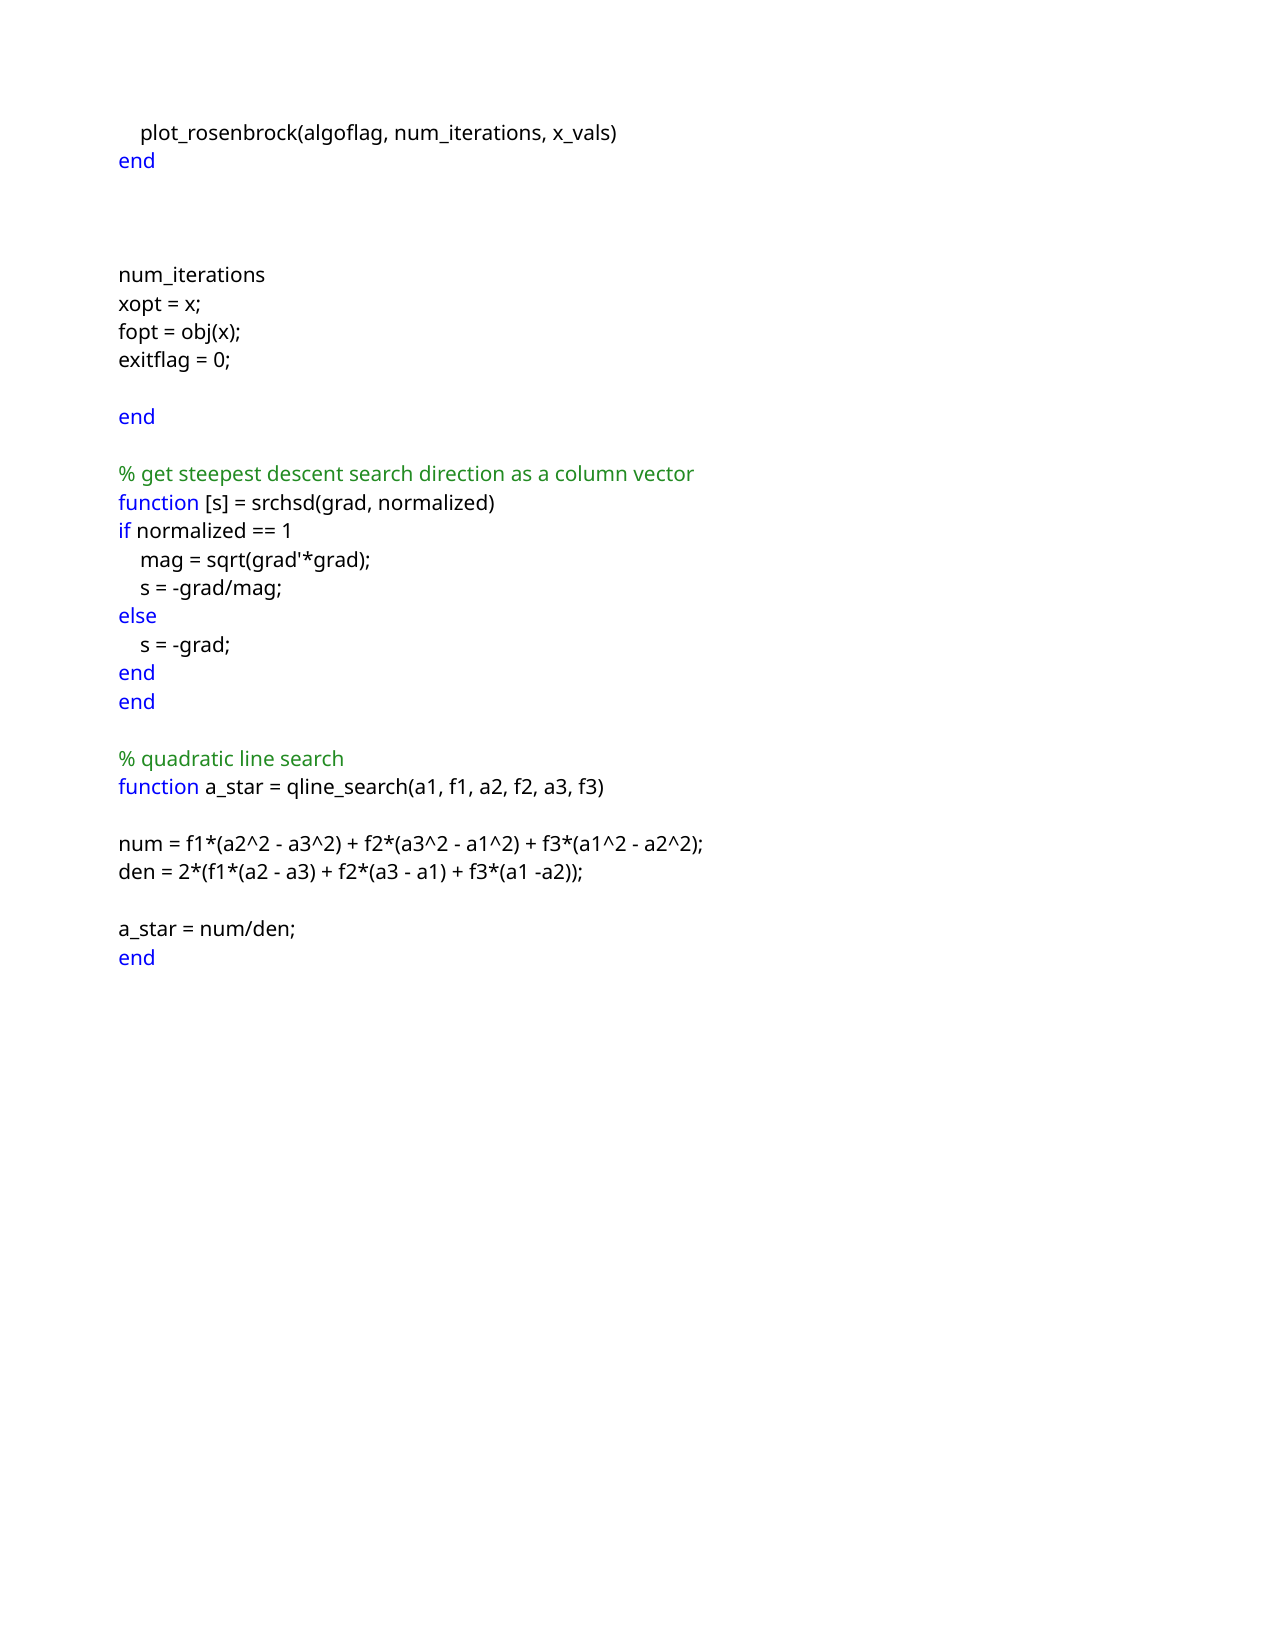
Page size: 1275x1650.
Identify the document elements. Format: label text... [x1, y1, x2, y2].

text end [118, 943, 1157, 971]
text end [118, 687, 1157, 715]
text fopt = obj(x); [118, 317, 1157, 346]
text s = -grad; [118, 630, 1157, 658]
text a_star = num/den; [118, 914, 1157, 943]
text end [118, 658, 1157, 687]
text num = f1*(a2^2 - a3^2) + f2*(a3^2 - a1^2) + f3*(a1^2 - a2^2); [118, 829, 1157, 857]
text mag = sqrt(grad'*grad); [118, 545, 1157, 573]
text s = -grad/mag; [118, 573, 1157, 602]
text end [118, 402, 1157, 431]
text function a_star = qline_search(a1, f1, a2, f2, a3, f3) [118, 772, 1157, 801]
text % quadratic line search [118, 744, 1157, 772]
text else [118, 602, 1157, 630]
text xopt = x; [118, 289, 1157, 317]
text num_iterations [118, 260, 1157, 289]
text den = 2*(f1*(a2 - a3) + f2*(a3 - a1) + f3*(a1 -a2)); [118, 857, 1157, 886]
text if normalized == 1 [118, 516, 1157, 545]
text % get steepest descent search direction as a column vector [118, 459, 1157, 488]
text end [118, 147, 1157, 175]
text function [s] = srchsd(grad, normalized) [118, 488, 1157, 516]
text exitflag = 0; [118, 346, 1157, 374]
text plot_rosenbrock(algoflag, num_iterations, x_vals) [118, 118, 1157, 147]
